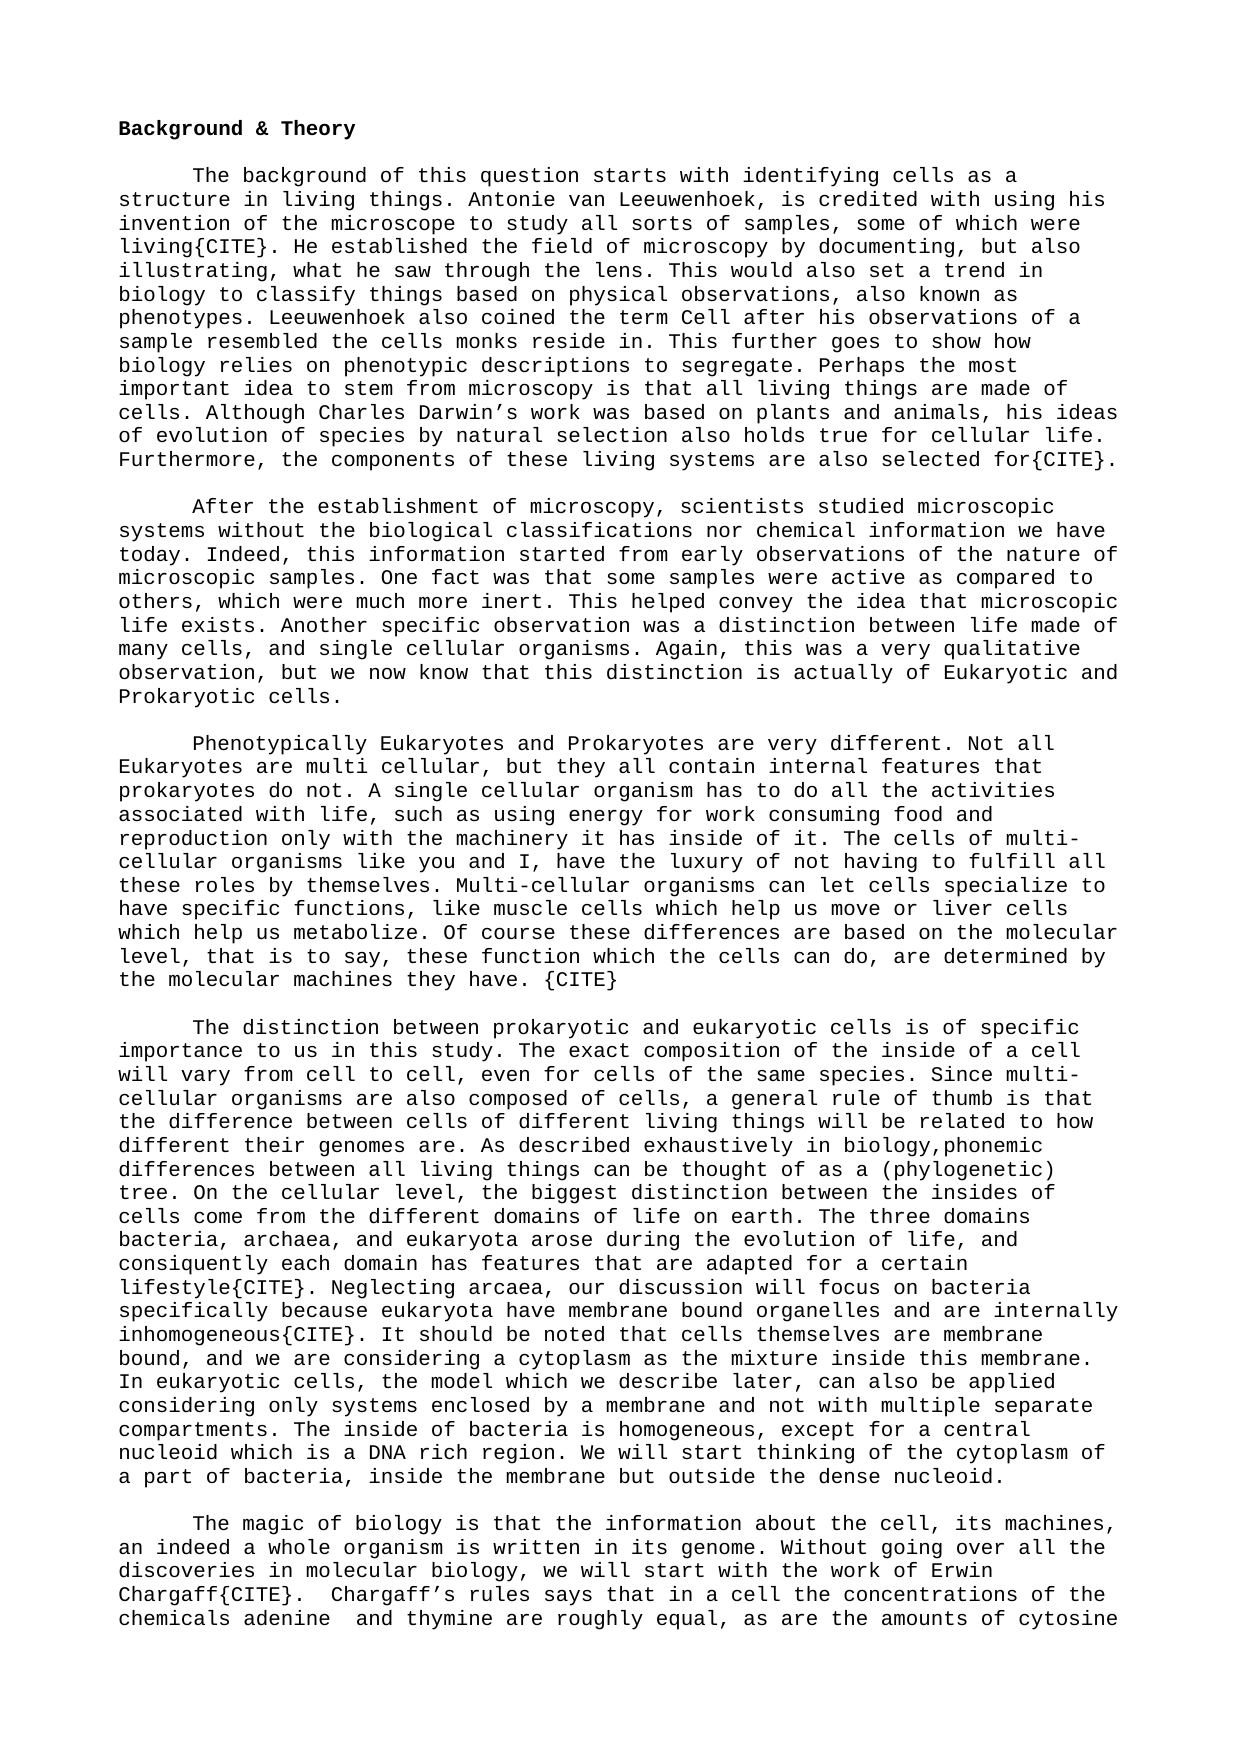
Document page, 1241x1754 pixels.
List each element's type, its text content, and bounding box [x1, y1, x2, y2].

text The magic of biology is that the information about the cell, its machines, an indeed a whole organism is written in its genome. Without going over all the discoveries in molecular biology, we will start with the work of Erwin Chargaff{CITE}. Chargaff’s rules says that in a cell the concentrations of the chemicals adenine and thymine are roughly equal, as are the amounts of cytosine [118, 1513, 1122, 1631]
text The background of this question starts with identifying cells as a structure in living things. Antonie van Leeuwenhoek, is credited with using his invention of the microscope to study all sorts of samples, some of which were living{CITE}. He established the field of microscopy by documenting, but also illustrating, what he saw through the lens. This would also set a trend in biology to classify things based on physical observations, also known as phenotypes. Leeuwenhoek also coined the term Cell after his observations of a sample resembled the cells monks reside in. This further goes to show how biology relies on phenotypic descriptions to segregate. Perhaps the most important idea to stem from microscopy is that all living things are made of cells. Although Charles Darwin’s work was based on plants and animals, his ideas of evolution of species by natural selection also holds true for cellular life. Furthermore, the components of these living systems are also selected for{CITE}. [118, 165, 1122, 473]
text Phenotypically Eukaryotes and Prokaryotes are very different. Not all Eukaryotes are multi cellular, but they all contain internal features that prokaryotes do not. A single cellular organism has to do all the activities associated with life, such as using energy for work consuming food and reproduction only with the machinery it has inside of it. The cells of multi-cellular organisms like you and I, have the luxury of not having to fulfill all these roles by themselves. Multi-cellular organisms can let cells specialize to have specific functions, like muscle cells which help us move or liver cells which help us metabolize. Of course these differences are based on the molecular level, that is to say, these function which the cells can do, are determined by the molecular machines they have. {CITE} [118, 733, 1122, 993]
text After the establishment of microscopy, scientists studied microscopic systems without the biological classifications nor chemical information we have today. Indeed, this information started from early observations of the nature of microscopic samples. One fact was that some samples were active as compared to others, which were much more inert. This helped convey the idea that microscopic life exists. Another specific observation was a distinction between life made of many cells, and single cellular organisms. Again, this was a very qualitative observation, but we now know that this distinction is actually of Eukaryotic and Prokaryotic cells. [118, 496, 1122, 709]
text Background & Theory [118, 118, 1122, 142]
text The distinction between prokaryotic and eukaryotic cells is of specific importance to us in this study. The exact composition of the inside of a cell will vary from cell to cell, even for cells of the same species. Since multi-cellular organisms are also composed of cells, a general rule of thumb is that the difference between cells of different living things will be related to how different their genomes are. As described exhaustively in biology,phonemic differences between all living things can be thought of as a (phylogenetic) tree. On the cellular level, the biggest distinction between the insides of cells come from the different domains of life on earth. The three domains bacteria, archaea, and eukaryota arose during the evolution of life, and consiquently each domain has features that are adapted for a certain lifestyle{CITE}. Neglecting arcaea, our discussion will focus on bacteria specifically because eukaryota have membrane bound organelles and are internally inhomogeneous{CITE}. It should be noted that cells themselves are membrane bound, and we are considering a cytoplasm as the mixture inside this membrane. In eukaryotic cells, the model which we describe later, can also be applied considering only systems enclosed by a membrane and not with multiple separate compartments. The inside of bacteria is homogeneous, except for a central nucleoid which is a DNA rich region. We will start thinking of the cytoplasm of a part of bacteria, inside the membrane but outside the dense nucleoid. [118, 1017, 1122, 1489]
